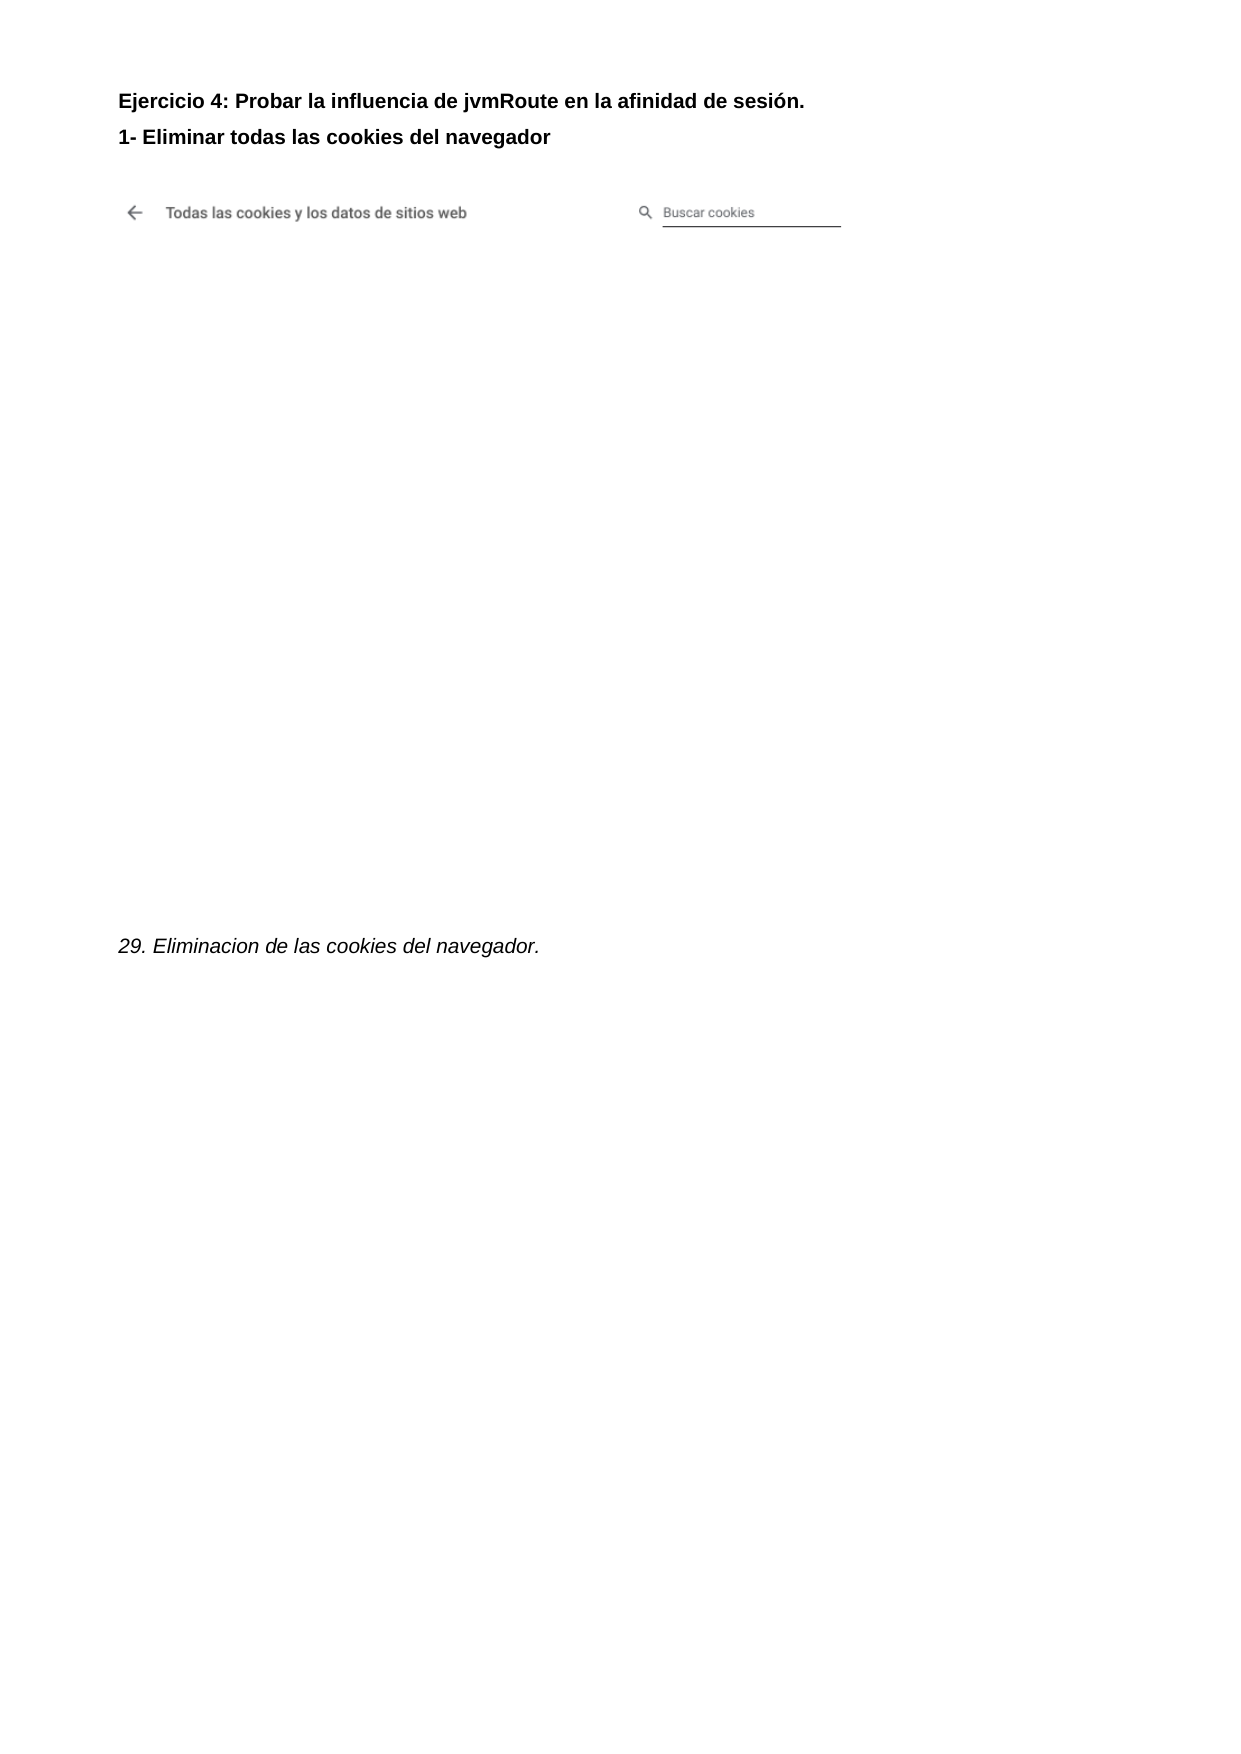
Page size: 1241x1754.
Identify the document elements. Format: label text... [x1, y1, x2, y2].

picture [118, 197, 842, 921]
text 29. Eliminacion de las cookies del navegador. [118, 933, 1122, 957]
text Ejercicio 4: Probar la influencia de jvmRoute en la afinidad de sesión. [118, 88, 1122, 112]
text 1- Eliminar todas las cookies del navegador [118, 125, 1122, 149]
